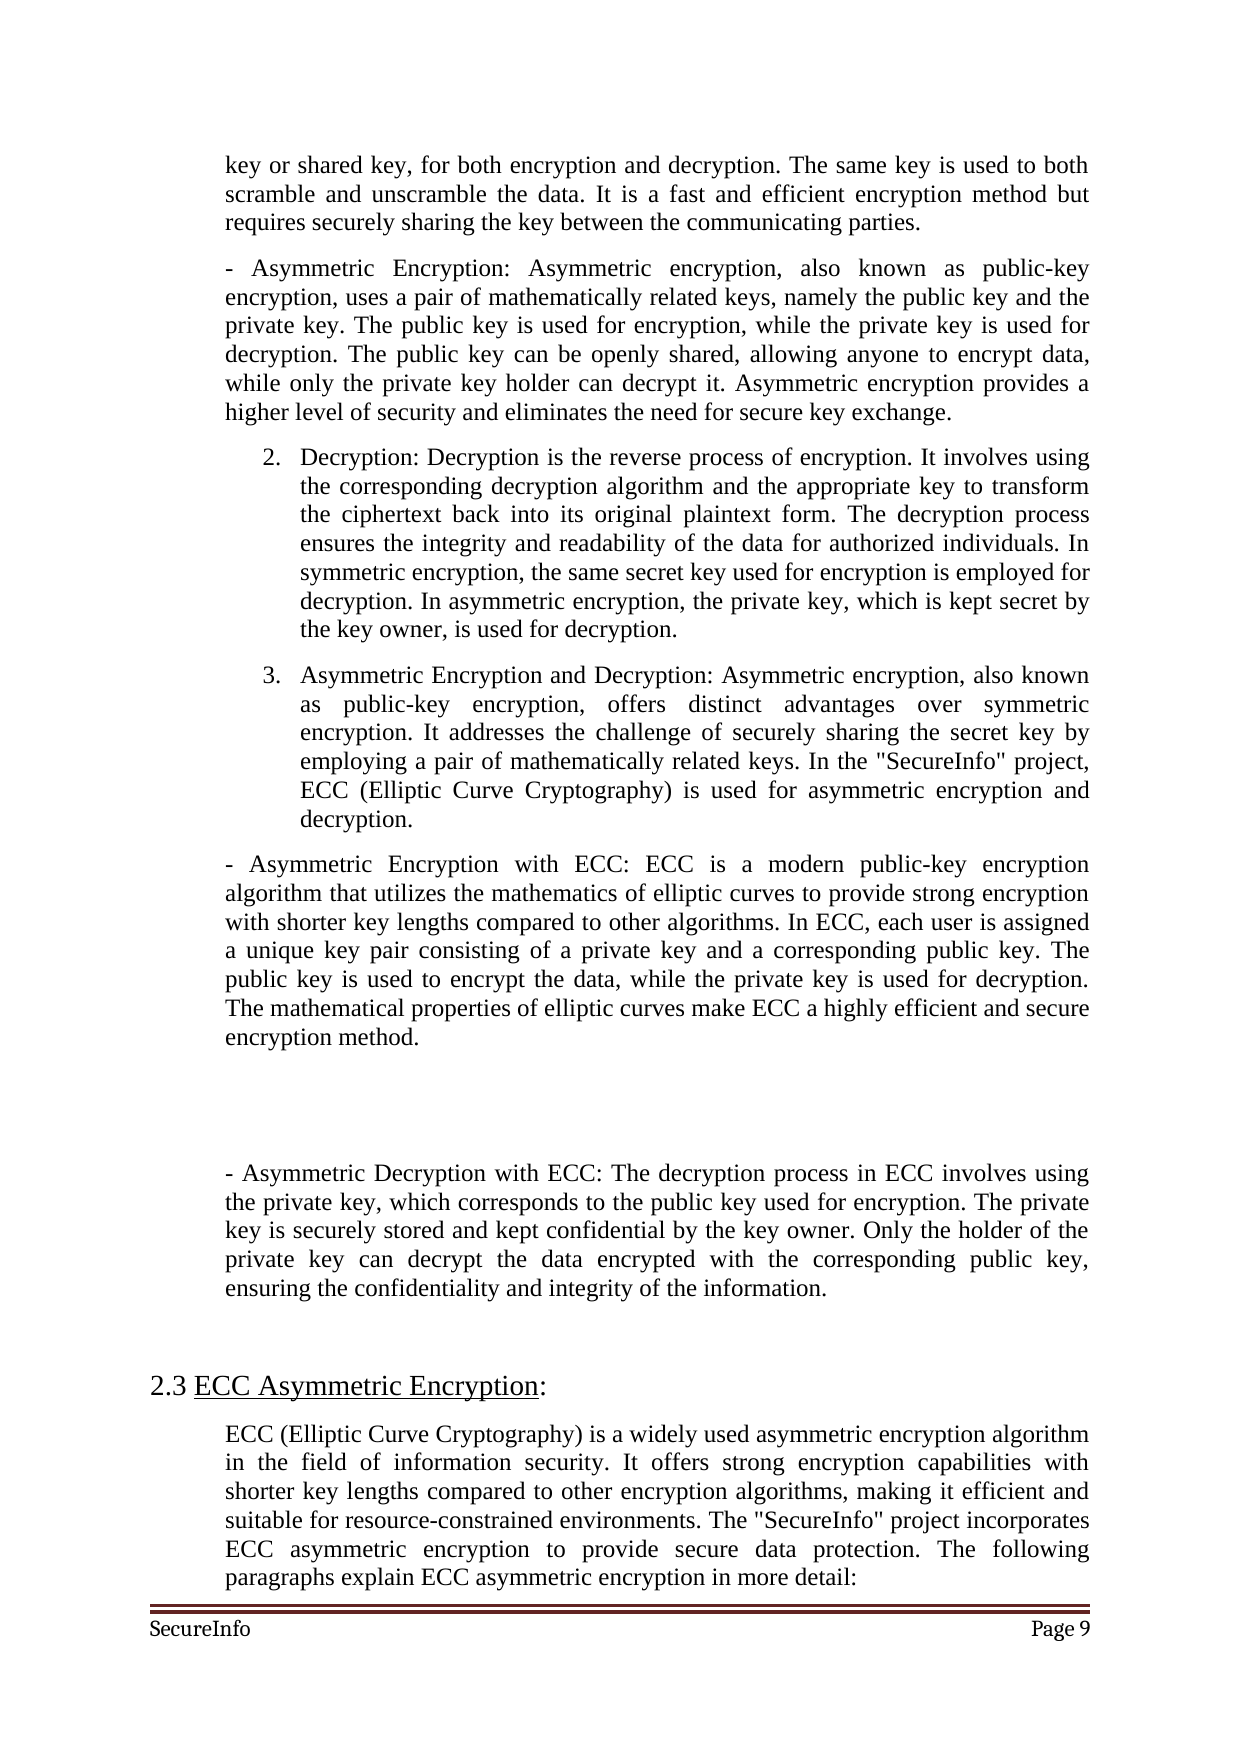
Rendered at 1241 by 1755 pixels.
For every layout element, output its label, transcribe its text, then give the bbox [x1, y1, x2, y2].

text - Asymmetric Decryption with ECC: The decryption process in ECC involves using the private key, which corresponds to the public key used for encryption. The private key is securely stored and kept confidential by the key owner. Only the holder of the private key can decrypt the data encrypted with the corresponding public key, ensuring the confidentiality and integrity of the information. [225, 1158, 1090, 1302]
text key or shared key, for both encryption and decryption. The same key is used to both scramble and unscramble the data. It is a fast and efficient encryption method but requires securely sharing the key between the communicating parties. [225, 150, 1090, 236]
list Decryption: Decryption is the reverse process of encryption. It involves using the corresponding decryption algorithm and the appropriate key to transform the ciphertext back into its original plaintext form. The decryption process ensures the integrity and readability of the data for authorized individuals. In symmetric encryption, the same secret key used for encryption is employed for decryption. In asymmetric encryption, the private key, which is kept secret by the key owner, is used for decryption. [262, 442, 1090, 643]
text 2.3 ECC Asymmetric Encryption: [150, 1368, 1090, 1402]
text - Asymmetric Encryption with ECC: ECC is a modern public-key encryption algorithm that utilizes the mathematics of elliptic curves to provide strong encryption with shorter key lengths compared to other algorithms. In ECC, each user is assigned a unique key pair consisting of a private key and a corresponding public key. The public key is used to encrypt the data, while the private key is used for decryption. The mathematical properties of elliptic curves make ECC a highly efficient and secure encryption method. [225, 849, 1090, 1050]
text ECC (Elliptic Curve Cryptography) is a widely used asymmetric encryption algorithm in the field of information security. It offers strong encryption capabilities with shorter key lengths compared to other encryption algorithms, making it efficient and suitable for resource-constrained environments. The "SecureInfo" project incorporates ECC asymmetric encryption to provide secure data protection. The following paragraphs explain ECC asymmetric encryption in more detail: [225, 1419, 1090, 1591]
list Asymmetric Encryption and Decryption: Asymmetric encryption, also known as public-key encryption, offers distinct advantages over symmetric encryption. It addresses the challenge of securely sharing the secret key by employing a pair of mathematically related keys. In the "SecureInfo" project, ECC (Elliptic Curve Cryptography) is used for asymmetric encryption and decryption. [262, 660, 1090, 832]
text - Asymmetric Encryption: Asymmetric encryption, also known as public-key encryption, uses a pair of mathematically related keys, namely the public key and the private key. The public key is used for encryption, while the private key is used for decryption. The public key can be openly shared, allowing anyone to encrypt data, while only the private key holder can decrypt it. Asymmetric encryption provides a higher level of security and eliminates the need for secure key exchange. [225, 253, 1090, 425]
